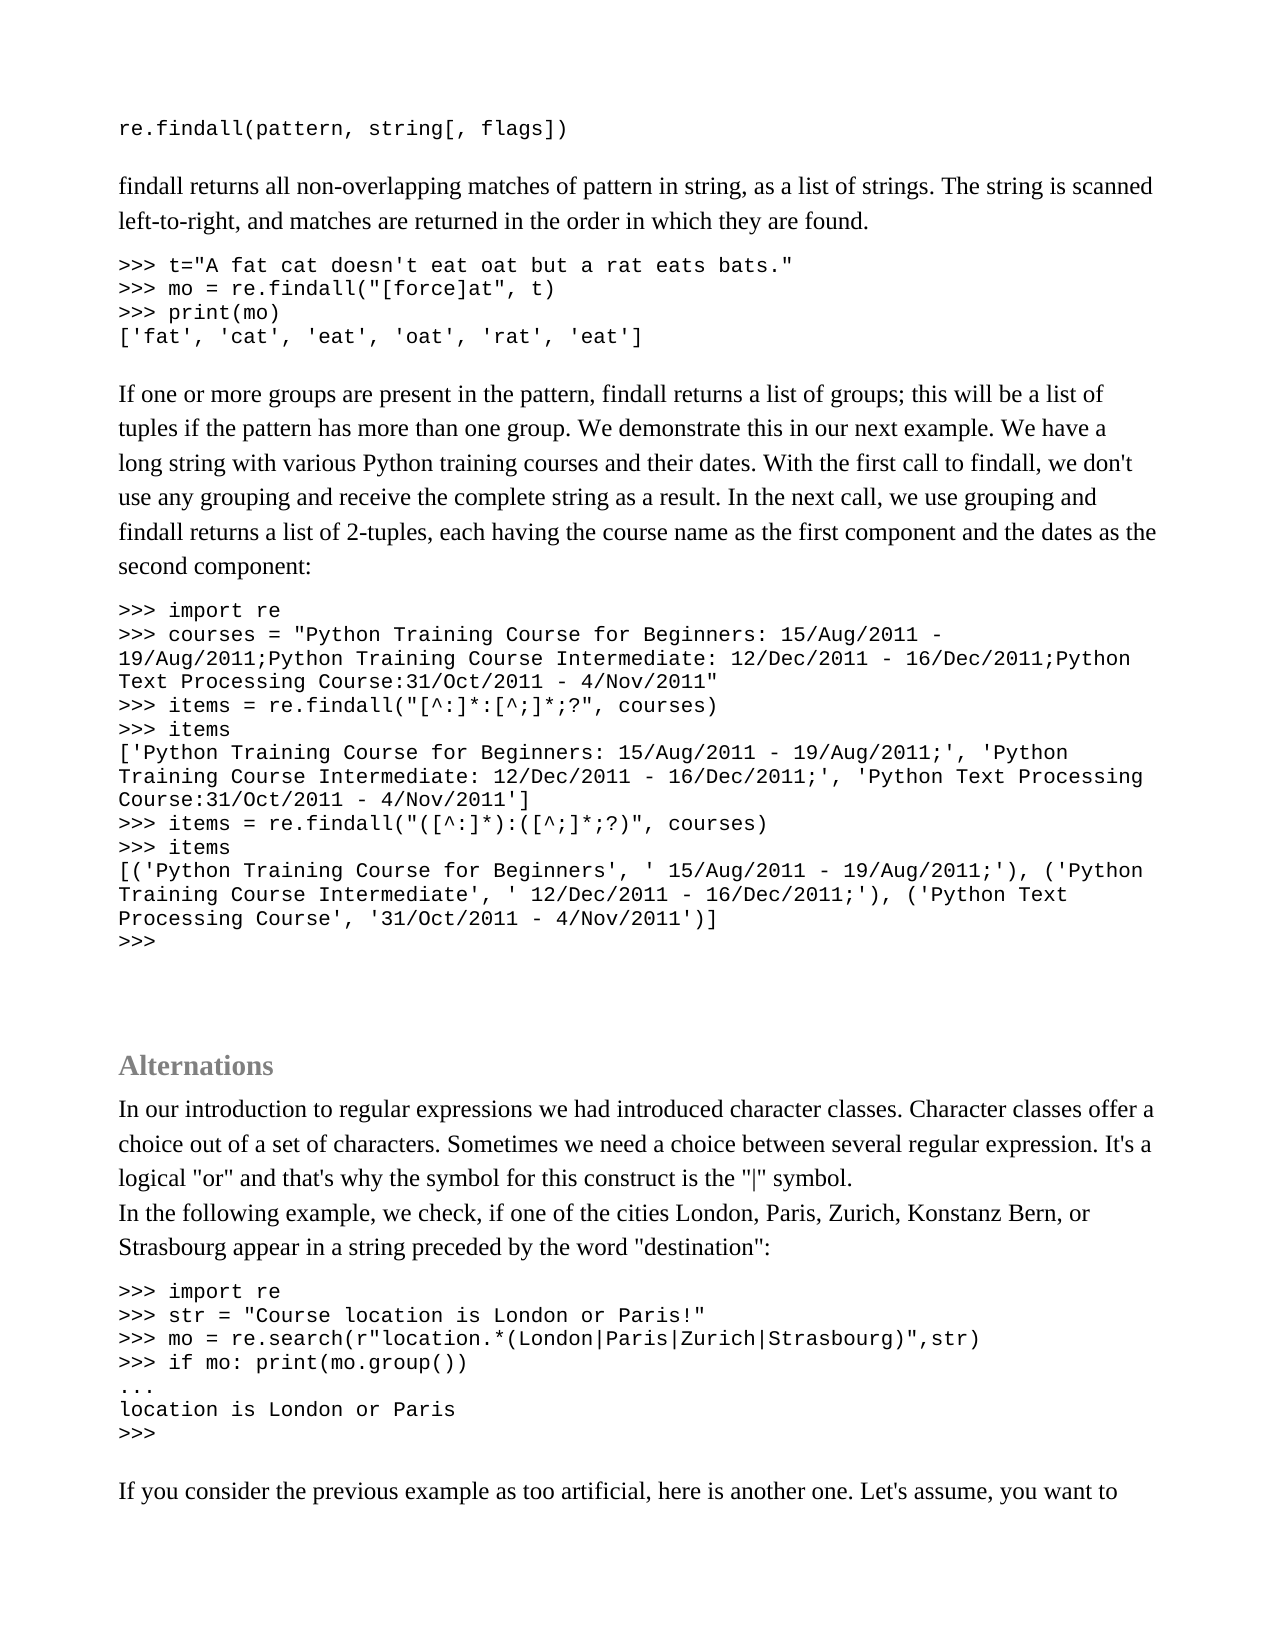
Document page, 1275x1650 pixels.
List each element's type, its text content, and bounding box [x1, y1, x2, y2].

text >>> [118, 931, 1157, 955]
text ... [118, 1376, 1157, 1399]
text >>> import re [118, 600, 1157, 624]
text ['fat', 'cat', 'eat', 'oat', 'rat', 'eat'] [118, 326, 1157, 349]
text >>> mo = re.findall("[force]at", t) [118, 278, 1157, 302]
text If one or more groups are present in the pattern, findall returns a list of groups; this will be a list of tuples if the pattern has more than one group. We demonstrate this in our next example. We have a long string with various Python training courses and their dates. With the first call to findall, we don't use any grouping and receive the complete string as a result. In the next call, we use grouping and findall returns a list of 2-tuples, each having the course name as the first component and the dates as the second component: [118, 379, 1157, 580]
text >>> items [118, 837, 1157, 860]
text >>> if mo: print(mo.group()) [118, 1352, 1157, 1376]
text location is London or Paris [118, 1399, 1157, 1423]
text >>> items = re.findall("[^:]*:[^;]*;?", courses) [118, 695, 1157, 718]
text >>> items [118, 718, 1157, 742]
text In our introduction to regular expressions we had introduced character classes. Character classes offer a choice out of a set of characters. Sometimes we need a choice between several regular expression. It's a logical "or" and that's why the symbol for this construct is the "|" symbol. In the following example, we check, if one of the cities London, Paris, Zurich, Konstanz Bern, or Strasbourg appear in a string preceded by the word "destination": [118, 1094, 1157, 1261]
text re.findall(pattern, string[, flags]) [118, 118, 1157, 142]
text ['Python Training Course for Beginners: 15/Aug/2011 - 19/Aug/2011;', 'Python Training Course Intermediate: 12/Dec/2011 - 16/Dec/2011;', 'Python Text Processing Course:31/Oct/2011 - 4/Nov/2011'] [118, 742, 1157, 813]
text >>> mo = re.search(r"location.*(London|Paris|Zurich|Strasbourg)",str) [118, 1328, 1157, 1352]
text >>> import re [118, 1281, 1157, 1305]
text >>> [118, 1423, 1157, 1447]
text >>> courses = "Python Training Course for Beginners: 15/Aug/2011 - 19/Aug/2011;Python Training Course Intermediate: 12/Dec/2011 - 16/Dec/2011;Python Text Processing Course:31/Oct/2011 - 4/Nov/2011" [118, 624, 1157, 695]
text >>> print(mo) [118, 302, 1157, 326]
text findall returns all non-overlapping matches of pattern in string, as a list of strings. The string is scanned left-to-right, and matches are returned in the order in which they are found. [118, 171, 1157, 234]
text >>> t="A fat cat doesn't eat oat but a rat eats bats." [118, 255, 1157, 278]
text >>> str = "Course location is London or Paris!" [118, 1305, 1157, 1328]
text [('Python Training Course for Beginners', ' 15/Aug/2011 - 19/Aug/2011;'), ('Python Training Course Intermediate', ' 12/Dec/2011 - 16/Dec/2011;'), ('Python Text Processing Course', '31/Oct/2011 - 4/Nov/2011')] [118, 860, 1157, 931]
subtitle Alternations [118, 1048, 1157, 1082]
text >>> items = re.findall("([^:]*):([^;]*;?)", courses) [118, 813, 1157, 837]
text If you consider the previous example as too artificial, here is another one. Let's assume, you want to [118, 1476, 1157, 1505]
